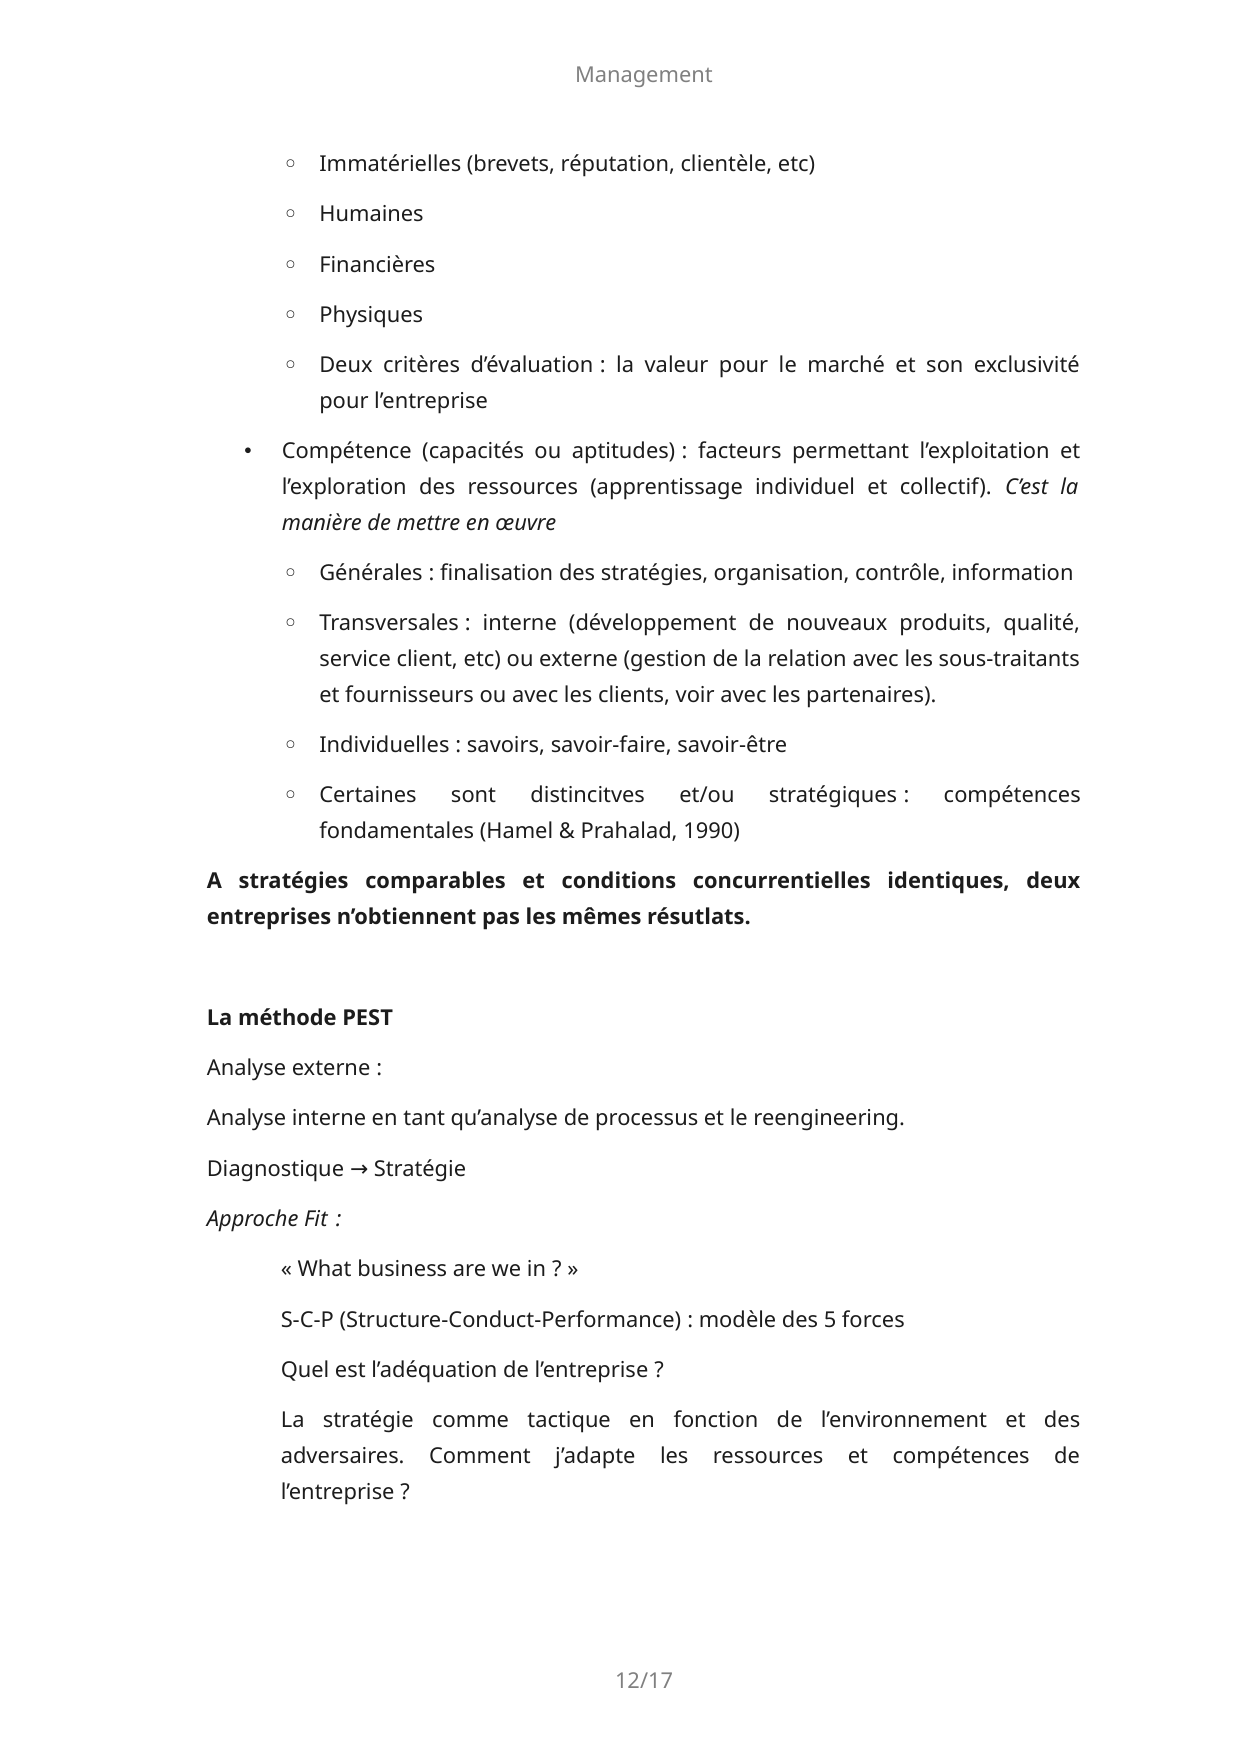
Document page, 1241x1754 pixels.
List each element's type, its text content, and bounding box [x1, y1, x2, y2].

text Approche Fit : [207, 1203, 1081, 1233]
list Générales : finalisation des stratégies, organisation, contrôle, information [282, 557, 1081, 587]
list Humaines [282, 198, 1081, 228]
list Transversales : interne (développement de nouveaux produits, qualité, service client, etc) ou externe (gestion de la relation avec les sous-traitants et fournisseurs ou avec les clients, voir avec les partenaires). [282, 607, 1081, 708]
text A stratégies comparables et conditions concurrentielles identiques, deux entreprises n’obtiennent pas les mêmes résutlats. [207, 865, 1081, 931]
text Quel est l’adéquation de l’entreprise ? [281, 1354, 1081, 1384]
list Compétence (capacités ou aptitudes) : facteurs permettant l’exploitation et l’exploration des ressources (apprentissage individuel et collectif). C’est la manière de mettre en œuvre [244, 435, 1081, 536]
list Certaines sont distincitves et/ou stratégiques : compétences fondamentales (Hamel & Prahalad, 1990) [282, 779, 1081, 845]
text Diagnostique → Stratégie [207, 1153, 1081, 1182]
text Analyse interne en tant qu’analyse de processus et le reengineering. [207, 1102, 1081, 1132]
list Immatérielles (brevets, réputation, clientèle, etc) [282, 148, 1081, 178]
text La méthode PEST [207, 1002, 1081, 1032]
list Financières [282, 248, 1081, 278]
list Individuelles : savoirs, savoir-faire, savoir-être [282, 729, 1081, 759]
list Deux critères d’évaluation : la valeur pour le marché et son exclusivité pour l’entreprise [282, 349, 1081, 415]
list Physiques [282, 299, 1081, 329]
text « What business are we in ? » [281, 1253, 1081, 1283]
text Analyse externe : [207, 1052, 1081, 1082]
text La stratégie comme tactique en fonction de l’environnement et des adversaires. Comment j’adapte les ressources et compétences de l’entreprise ? [281, 1404, 1081, 1506]
text S-C-P (Structure-Conduct-Performance) : modèle des 5 forces [281, 1304, 1081, 1333]
